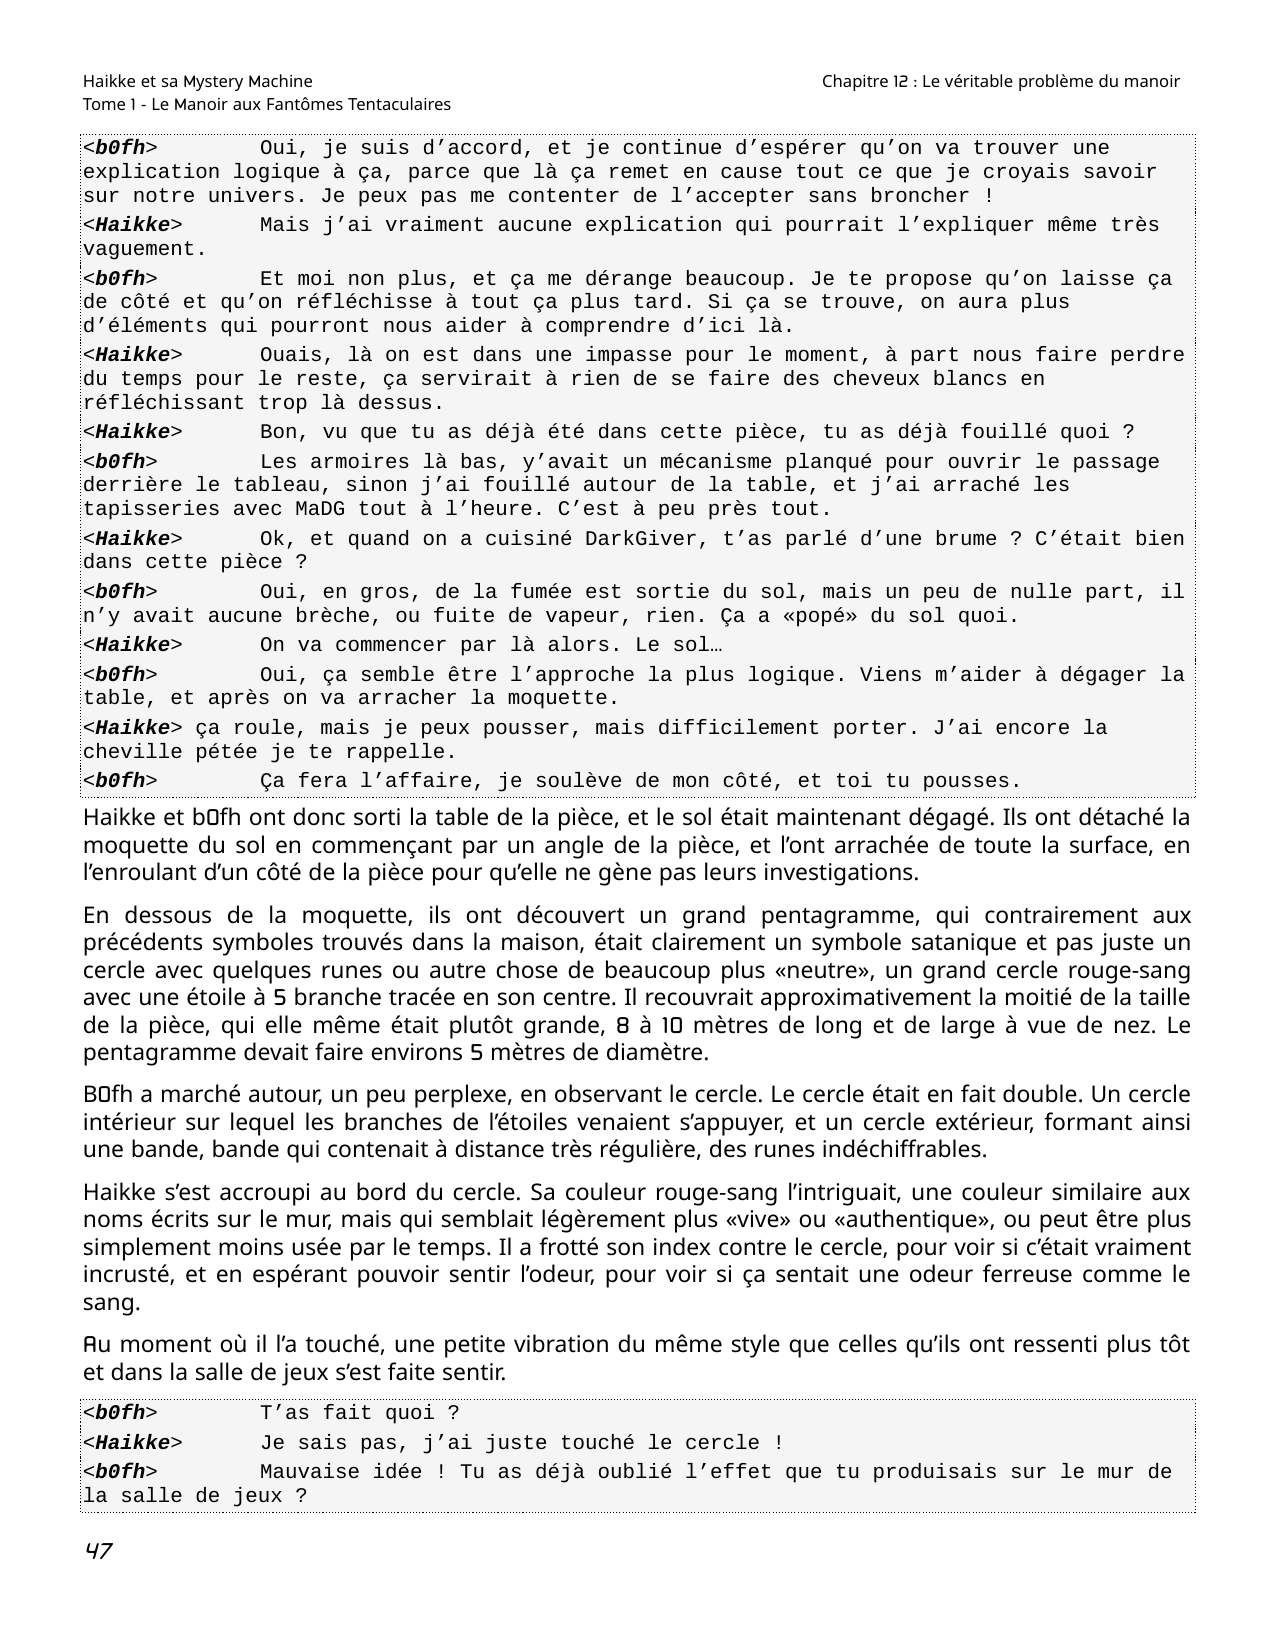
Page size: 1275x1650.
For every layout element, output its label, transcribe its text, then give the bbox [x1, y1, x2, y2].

text <b0fh> Oui, en gros, de la fumée est sortie du sol, mais un peu de nulle part, il n’y avait aucune brèche, ou fuite de vapeur, rien. Ça a «popé» du sol quoi. [80, 578, 1195, 628]
text <Haikke> Ok, et quand on a cuisiné DarkGiver, t’as parlé d’une brume ? C’était bien dans cette pièce ? [80, 525, 1195, 575]
text <b0fh> Et moi non plus, et ça me dérange beaucoup. Je te propose qu’on laisse ça de côté et qu’on réfléchisse à tout ça plus tard. Si ça se trouve, on aura plus d’éléments qui pourront nous aider à comprendre d’ici là. [80, 264, 1195, 338]
text <Haikke> Ouais, là on est dans une impasse pour le moment, à part nous faire perdre du temps pour le reste, ça servirait à rien de se faire des cheveux blancs en réfléchissant trop là dessus. [80, 341, 1195, 415]
text Haikke s’est accroupi au bord du cercle. Sa couleur rouge-sang l’intriguait, une couleur similaire aux noms écrits sur le mur, mais qui semblait légèrement plus «vive» ou «authentique», ou peut être plus simplement moins usée par le temps. Il a frotté son index contre le cercle, pour voir si c’était vraiment incrusté, et en espérant pouvoir sentir l’odeur, pour voir si ça sentait une odeur ferreuse comme le sang. [83, 1177, 1192, 1315]
text <Haikke> On va commencer par là alors. Le sol… [80, 631, 1195, 658]
text <b0fh> Ça fera l’affaire, je soulève de mon côté, et toi tu pousses. [80, 767, 1195, 797]
text Haikke et b0fh ont donc sorti la table de la pièce, et le sol était maintenant dégagé. Ils ont détaché la moquette du sol en commençant par un angle de la pièce, et l’ont arrachée de toute la surface, en l’enroulant d’un côté de la pièce pour qu’elle ne gène pas leurs investigations. [83, 803, 1192, 885]
text <Haikke> Bon, vu que tu as déjà été dans cette pièce, tu as déjà fouillé quoi ? [80, 418, 1195, 445]
text <b0fh> Oui, je suis d’accord, et je continue d’espérer qu’on va trouver une explication logique à ça, parce que là ça remet en cause tout ce que je croyais savoir sur notre univers. Je peux pas me contenter de l’accepter sans broncher ! [80, 134, 1195, 208]
text <Haikke> ça roule, mais je peux pousser, mais difficilement porter. J’ai encore la cheville pétée je te rappelle. [80, 714, 1195, 764]
text Au moment où il l’a touché, une petite vibration du même style que celles qu’ils ont ressenti plus tôt et dans la salle de jeux s’est faite sentir. [83, 1329, 1192, 1384]
text En dessous de la moquette, ils ont découvert un grand pentagramme, qui contrairement aux précédents symboles trouvés dans la maison, était clairement un symbole satanique et pas juste un cercle avec quelques runes ou autre chose de beaucoup plus «neutre», un grand cercle rouge-sang avec une étoile à 5 branche tracée en son centre. Il recouvrait approximativement la moitié de la taille de la pièce, qui elle même était plutôt grande, 8 à 10 mètres de long et de large à vue de nez. Le pentagramme devait faire environs 5 mètres de diamètre. [83, 900, 1192, 1065]
text <Haikke> Mais j’ai vraiment aucune explication qui pourrait l’expliquer même très vaguement. [80, 211, 1195, 262]
text <b0fh> Mauvaise idée ! Tu as déjà oublié l’effet que tu produisais sur le mur de la salle de jeux ? [80, 1458, 1195, 1512]
text <b0fh> Les armoires là bas, y’avait un mécanisme planqué pour ouvrir le passage derrière le tableau, sinon j’ai fouillé autour de la table, et j’ai arraché les tapisseries avec MaDG tout à l’heure. C’est à peu près tout. [80, 448, 1195, 522]
text B0fh a marché autour, un peu perplexe, en observant le cercle. Le cercle était en fait double. Un cercle intérieur sur lequel les branches de l’étoiles venaient s’appuyer, et un cercle extérieur, formant ainsi une bande, bande qui contenait à distance très régulière, des runes indéchiffrables. [83, 1080, 1192, 1162]
text <Haikke> Je sais pas, j’ai juste touché le cercle ! [80, 1429, 1195, 1456]
text <b0fh> Oui, ça semble être l’approche la plus logique. Viens m’aider à dégager la table, et après on va arracher la moquette. [80, 661, 1195, 711]
text <b0fh> T’as fait quoi ? [80, 1399, 1195, 1426]
